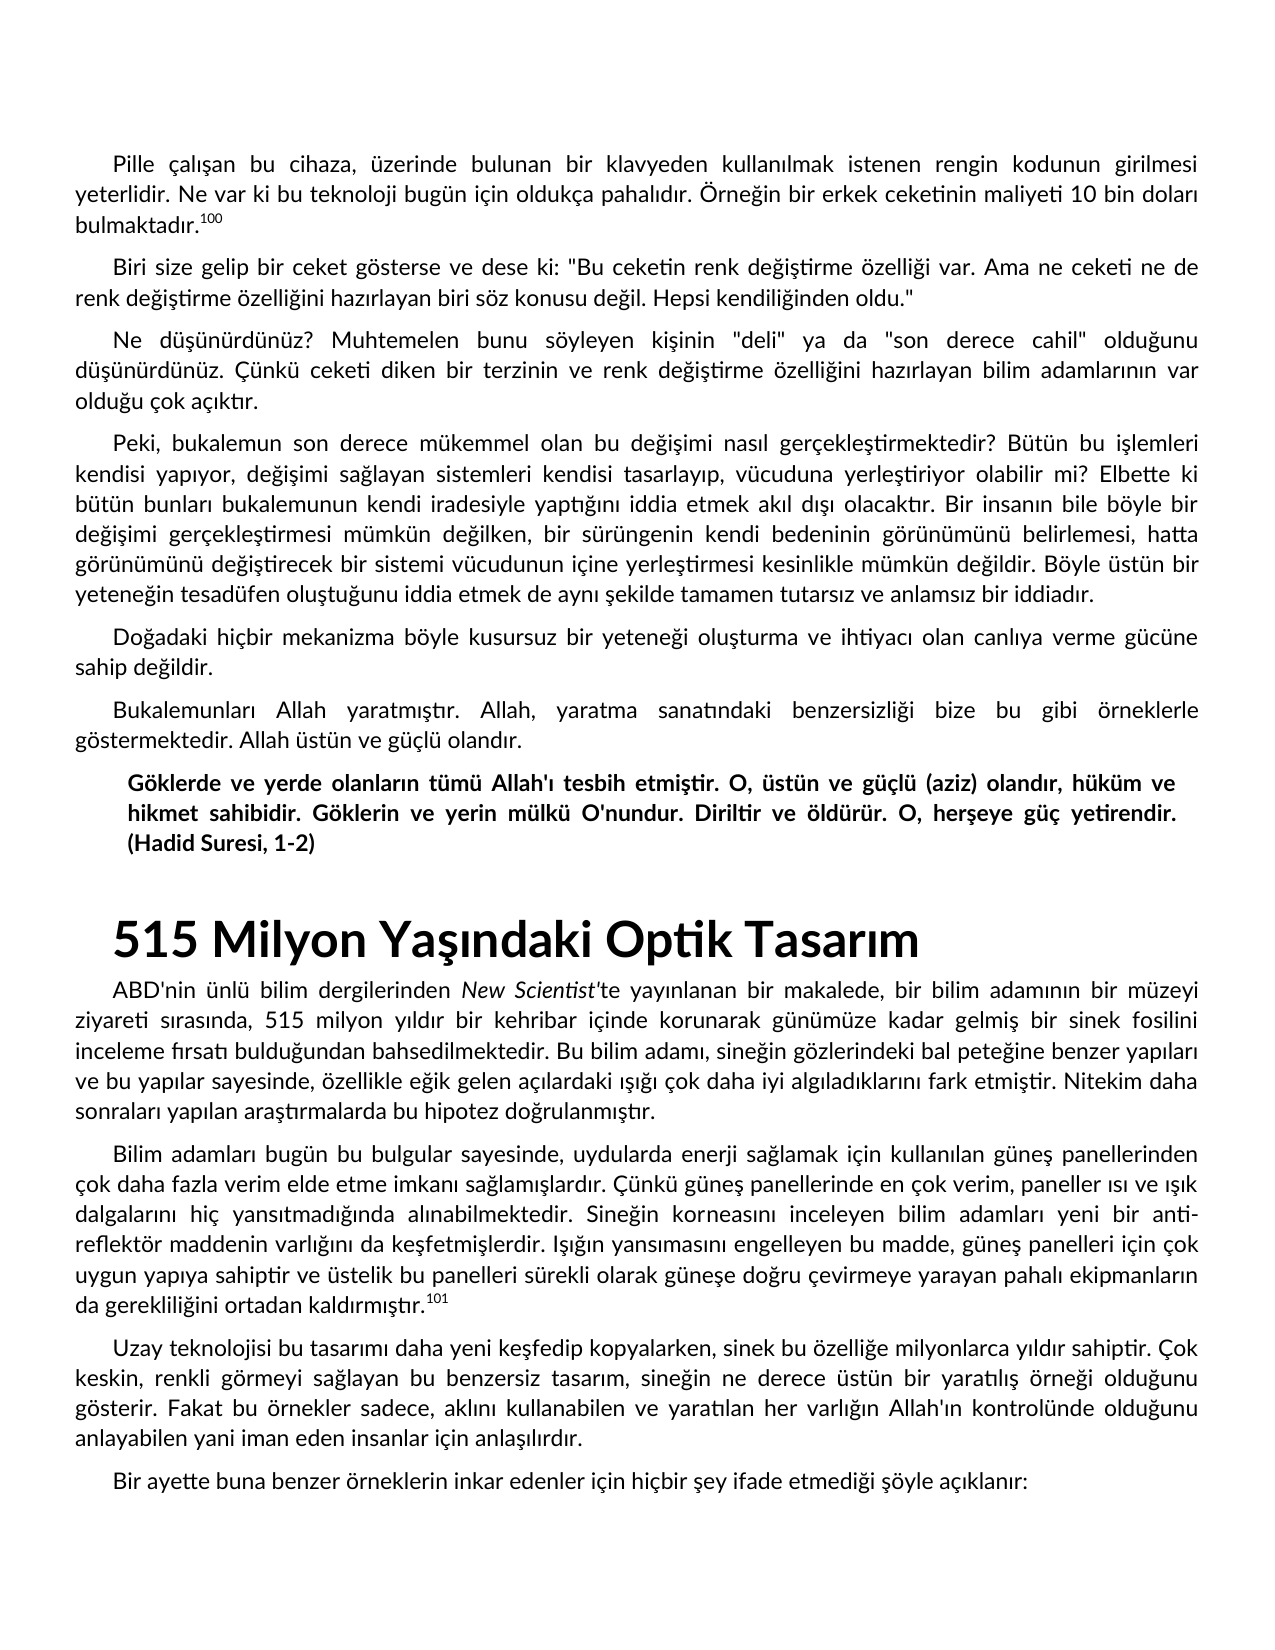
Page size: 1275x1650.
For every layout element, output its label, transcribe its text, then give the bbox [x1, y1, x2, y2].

text Bilim adamları bugün bu bulgular sayesinde, uydularda enerji sağlamak için kullanılan güneş panellerinden çok daha fazla verim elde etme imkanı sağlamışlardır. Çünkü güneş panellerinde en çok verim, paneller ısı ve ışık dalgalarını hiç yansıtmadığında alınabilmektedir. Sineğin korneasını inceleyen bilim adamları yeni bir anti-reflektör maddenin varlığını da keşfetmişlerdir. Işığın yansımasını engelleyen bu madde, güneş panelleri için çok uygun yapıya sahiptir ve üstelik bu panelleri sürekli olarak güneşe doğru çevirmeye yarayan pahalı ekipmanların da gerekliliğini ortadan kaldırmıştır.101 [75, 1139, 1200, 1318]
text Ne düşünürdünüz? Muhtemelen bunu söyleyen kişinin "deli" ya da "son derece cahil" olduğunu düşünürdünüz. Çünkü ceketi diken bir terzinin ve renk değiştirme özelliğini hazırlayan bilim adamlarının var olduğu çok açıktır. [75, 326, 1200, 414]
text Göklerde ve yerde olanların tümü Allah'ı tesbih etmiştir. O, üstün ve güçlü (aziz) olandır, hüküm ve hikmet sahibidir. Göklerin ve yerin mülkü O'nundur. Diriltir ve öldürür. O, herşeye güç yetirendir. (Hadid Suresi, 1-2) [127, 769, 1177, 857]
text Bukalemunları Allah yaratmıştır. Allah, yaratma sanatındaki benzersizliği bize bu gibi örneklerle göstermektedir. Allah üstün ve güçlü olandır. [75, 696, 1200, 753]
subtitle 515 Milyon Yaşındaki Optik Tasarım [112, 908, 1200, 968]
text ABD'nin ünlü bilim dergilerinden New Scientist'te yayınlanan bir makalede, bir bilim adamının bir müzeyi ziyareti sırasında, 515 milyon yıldır bir kehribar içinde korunarak günümüze kadar gelmiş bir sinek fosilini inceleme fırsatı bulduğundan bahsedilmektedir. Bu bilim adamı, sineğin gözlerindeki bal peteğine benzer yapıları ve bu yapılar sayesinde, özellikle eğik gelen açılardaki ışığı çok daha iyi algıladıklarını fark etmiştir. Nitekim daha sonraları yapılan araştırmalarda bu hipotez doğrulanmıştır. [75, 976, 1200, 1124]
text Doğadaki hiçbir mekanizma böyle kusursuz bir yeteneği oluşturma ve ihtiyacı olan canlıya verme gücüne sahip değildir. [75, 623, 1200, 681]
text Biri size gelip bir ceket gösterse ve dese ki: "Bu ceketin renk değiştirme özelliği var. Ama ne ceketi ne de renk değiştirme özelliğini hazırlayan biri söz konusu değil. Hepsi kendiliğinden oldu." [75, 253, 1200, 311]
text Bir ayette buna benzer örneklerin inkar edenler için hiçbir şey ifade etmediği şöyle açıklanır: [75, 1467, 1200, 1494]
text Peki, bukalemun son derece mükemmel olan bu değişimi nasıl gerçekleştirmektedir? Bütün bu işlemleri kendisi yapıyor, değişimi sağlayan sistemleri kendisi tasarlayıp, vücuduna yerleştiriyor olabilir mi? Elbette ki bütün bunları bukalemunun kendi iradesiyle yaptığını iddia etmek akıl dışı olacaktır. Bir insanın bile böyle bir değişimi gerçekleştirmesi mümkün değilken, bir sürüngenin kendi bedeninin görünümünü belirlemesi, hatta görünümünü değiştirecek bir sistemi vücudunun içine yerleştirmesi kesinlikle mümkün değildir. Böyle üstün bir yeteneğin tesadüfen oluştuğunu iddia etmek de aynı şekilde tamamen tutarsız ve anlamsız bir iddiadır. [75, 429, 1200, 608]
text Pille çalışan bu cihaza, üzerinde bulunan bir klavyeden kullanılmak istenen rengin kodunun girilmesi yeterlidir. Ne var ki bu teknoloji bugün için oldukça pahalıdır. Örneğin bir erkek ceketinin maliyeti 10 bin doları bulmaktadır.100 [75, 150, 1200, 238]
text Uzay teknolojisi bu tasarımı daha yeni keşfedip kopyalarken, sinek bu özelliğe milyonlarca yıldır sahiptir. Çok keskin, renkli görmeyi sağlayan bu benzersiz tasarım, sineğin ne derece üstün bir yaratılış örneği olduğunu gösterir. Fakat bu örnekler sadece, aklını kullanabilen ve yaratılan her varlığın Allah'ın kontrolünde olduğunu anlayabilen yani iman eden insanlar için anlaşılırdır. [75, 1333, 1200, 1451]
